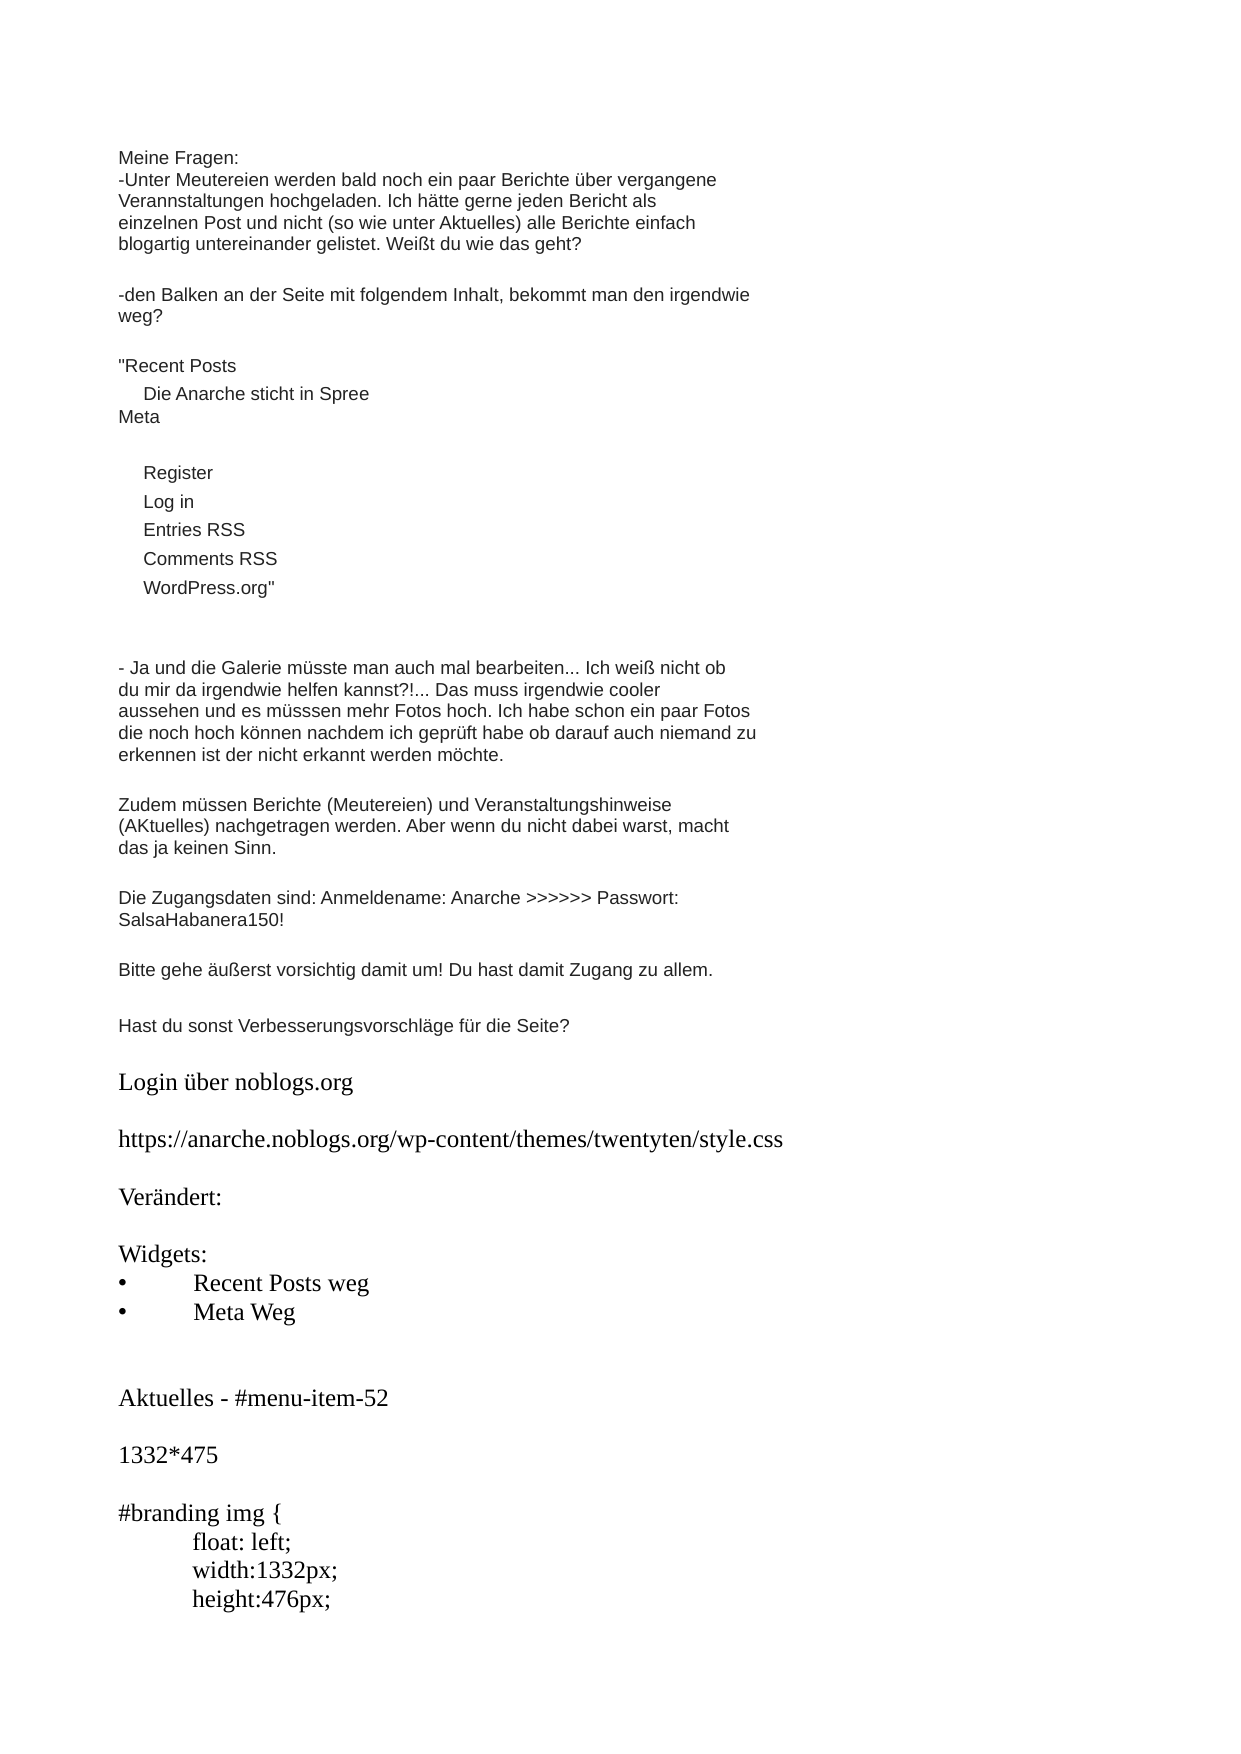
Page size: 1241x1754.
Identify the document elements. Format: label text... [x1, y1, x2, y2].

text width:1332px; [118, 1556, 1122, 1584]
text float: left; [118, 1527, 1122, 1556]
text #branding img { [118, 1498, 1122, 1527]
text https://anarche.noblogs.org/wp-content/themes/twentyten/style.css [118, 1124, 1122, 1153]
text 1332*475 [118, 1441, 1122, 1469]
text Aktuelles - #menu-item-52 [118, 1383, 1122, 1412]
text Verändert: [118, 1182, 1122, 1211]
text height:476px; [118, 1584, 1122, 1613]
list Meta Weg [118, 1297, 1122, 1326]
list Recent Posts weg [118, 1268, 1122, 1297]
text Widgets: [118, 1239, 1122, 1268]
text Meine Fragen: -Unter Meutereien werden bald noch ein paar Berichte über vergangene Verannstaltungen hochgeladen. Ich hätte gerne jeden Bericht als einzelnen Post und nicht (so wie unter Aktuelles) alle Berichte einfach blogartig untereinander gelistet. Weißt du wie das geht? -den Balken an der Seite mit folgendem Inhalt, bekommt man den irgendwie weg? "Recent Posts Die Anarche sticht in Spree Meta Register Log in Entries RSS Comments RSS WordPress.org" - Ja und die Galerie müsste man auch mal bearbeiten... Ich weiß nicht ob du mir da irgendwie helfen kannst?!... Das muss irgendwie cooler aussehen und es müsssen mehr Fotos hoch. Ich habe schon ein paar Fotos die noch hoch können nachdem ich geprüft habe ob darauf auch niemand zu erkennen ist der nicht erkannt werden möchte. Zudem müssen Berichte (Meutereien) und Veranstaltungshinweise (AKtuelles) nachgetragen werden. Aber wenn du nicht dabei warst, macht das ja keinen Sinn. Die Zugangsdaten sind: Anmeldename: Anarche >>>>>> Passwort: SalsaHabanera150! Bitte gehe äußerst vorsichtig damit um! Du hast damit Zugang zu allem. Hast du sonst Verbesserungsvorschläge für die Seite? [118, 118, 1122, 1038]
text Login über noblogs.org [118, 1067, 1122, 1096]
